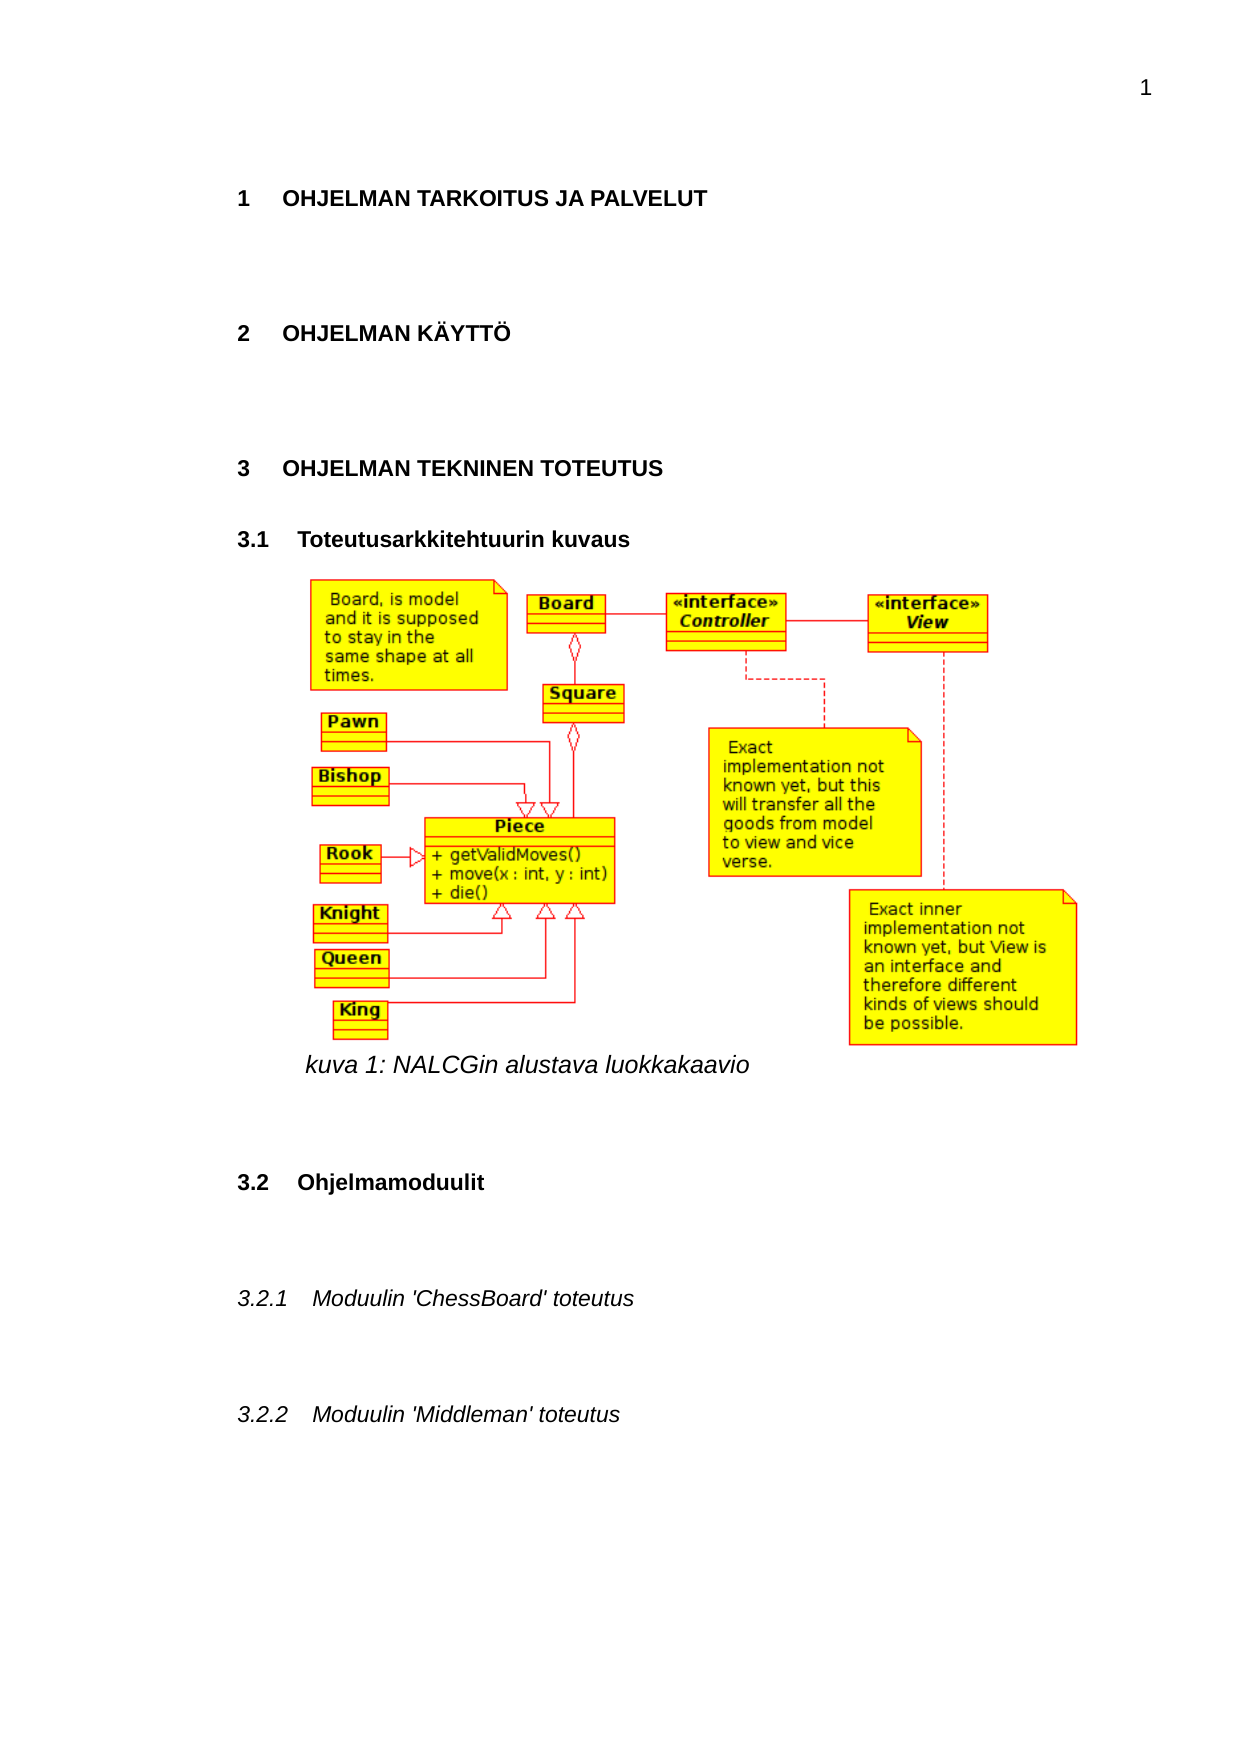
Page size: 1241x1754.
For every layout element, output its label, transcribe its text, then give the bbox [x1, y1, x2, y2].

subtitle Moduulin 'Middleman' toteutus [237, 1401, 1152, 1427]
subtitle OHJELMAN TEKNINEN TOTEUTUS [237, 455, 1152, 481]
subtitle OHJELMAN KÄYTTÖ [237, 320, 1152, 346]
subtitle Moduulin 'ChessBoard' toteutus [237, 1285, 1152, 1311]
subtitle OHJELMAN TARKOITUS JA PALVELUT [237, 184, 1152, 211]
text kuva 1: NALCGin alustava luokkakaavio [305, 1051, 1084, 1079]
subtitle Ohjelmamoduulit [237, 1169, 1152, 1195]
subtitle Toteutusarkkitehtuurin kuvaus [237, 526, 1152, 552]
picture [305, 574, 1084, 1051]
